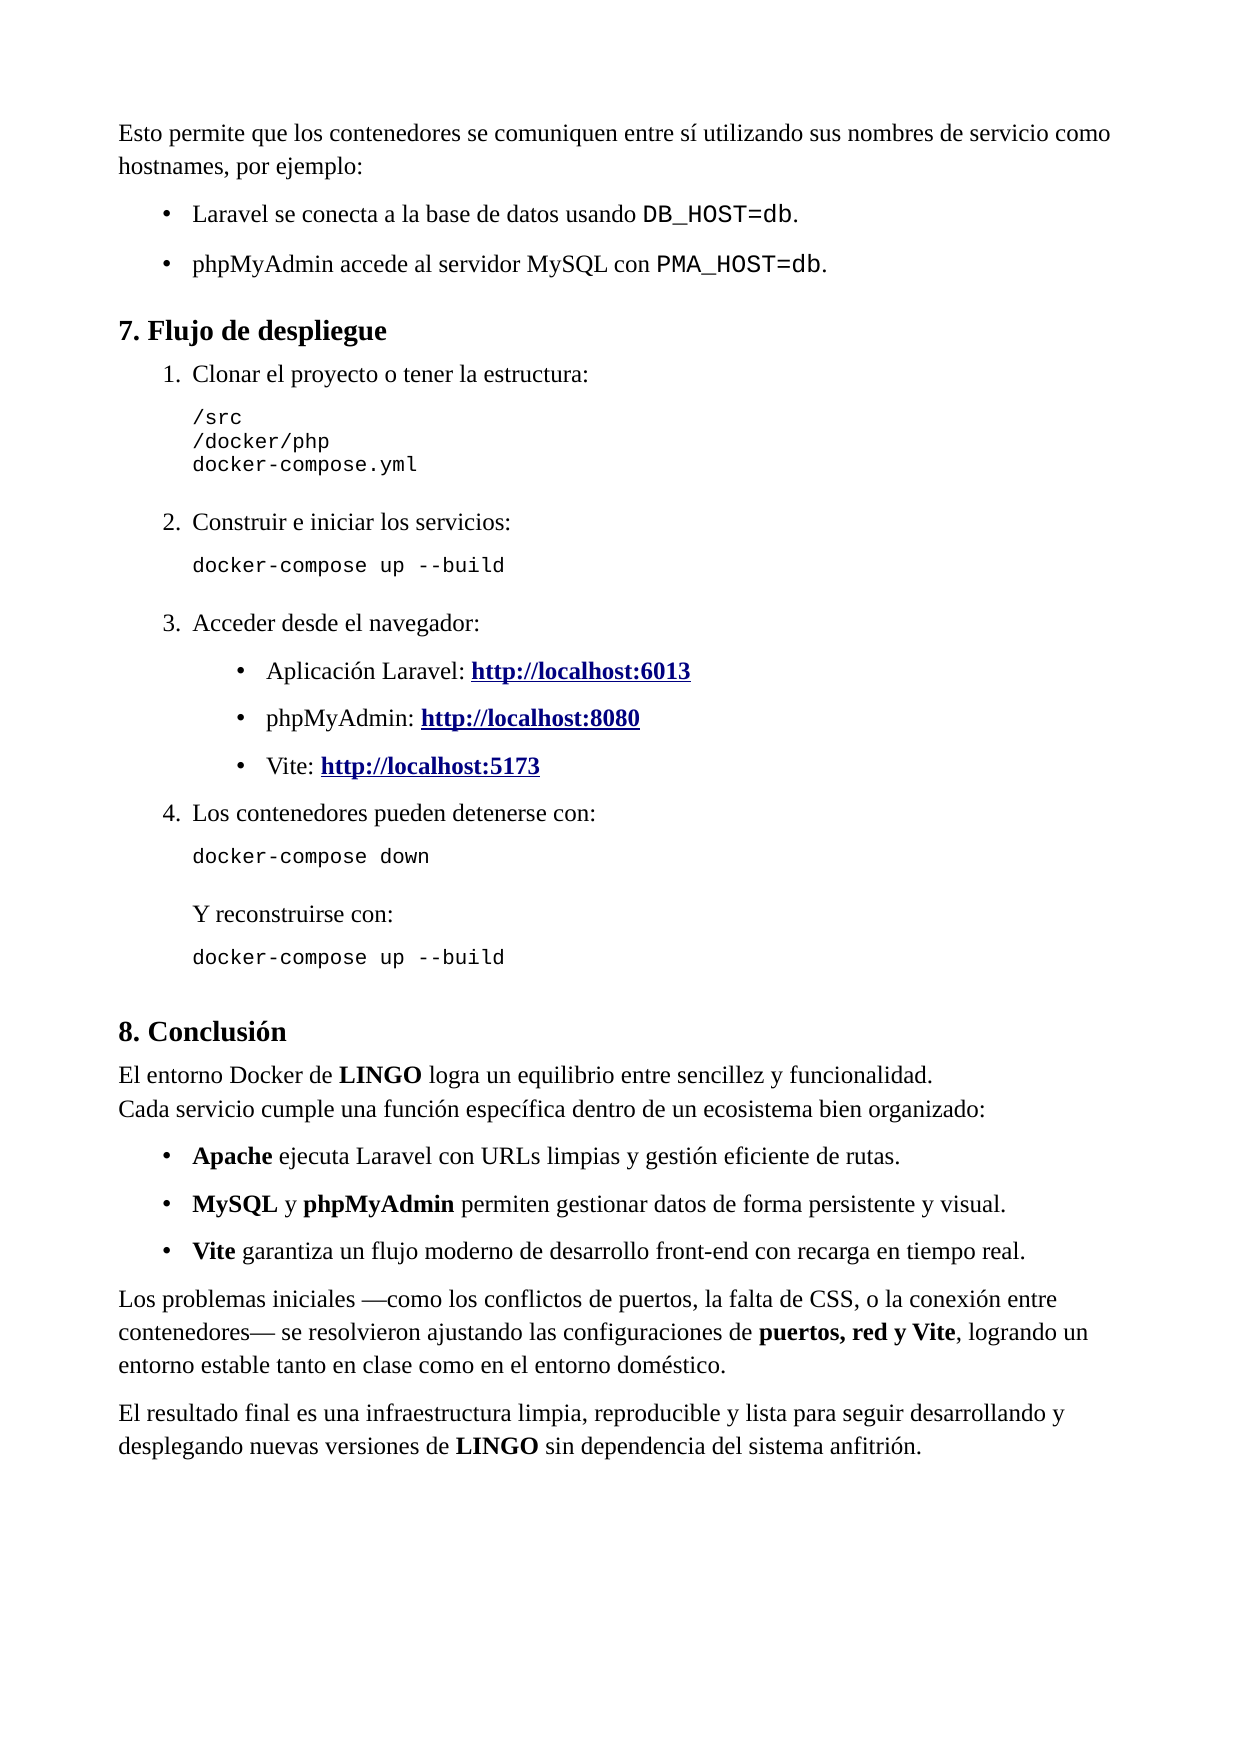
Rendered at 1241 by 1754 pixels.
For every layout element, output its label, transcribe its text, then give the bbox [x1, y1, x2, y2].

list Los contenedores pueden detenerse con: [162, 798, 1122, 827]
list docker-compose down [162, 846, 1122, 870]
text El resultado final es una infraestructura limpia, reproducible y lista para seguir desarrollando y desplegando nuevas versiones de LINGO sin dependencia del sistema anfitrión. [118, 1398, 1122, 1459]
list Vite: http://localhost:5173 [236, 751, 1122, 780]
list Y reconstruirse con: [162, 899, 1122, 928]
list phpMyAdmin accede al servidor MySQL con PMA_HOST=db. [162, 249, 1122, 279]
subtitle 8. Conclusión [118, 1014, 1122, 1048]
list /src [162, 407, 1122, 431]
list MySQL y phpMyAdmin permiten gestionar datos de forma persistente y visual. [162, 1189, 1122, 1218]
list docker-compose up --build [162, 555, 1122, 579]
subtitle 7. Flujo de despliegue [118, 313, 1122, 347]
list Apache ejecuta Laravel con URLs limpias y gestión eficiente de rutas. [162, 1141, 1122, 1170]
text El entorno Docker de LINGO logra un equilibrio entre sencillez y funcionalidad. Cada servicio cumple una función específica dentro de un ecosistema bien organizado: [118, 1061, 1122, 1122]
list Acceder desde el navegador: [162, 608, 1122, 637]
list Laravel se conecta a la base de datos usando DB_HOST=db. [162, 199, 1122, 229]
list Aplicación Laravel: http://localhost:6013 [236, 656, 1122, 684]
list phpMyAdmin: http://localhost:8080 [236, 703, 1122, 732]
text Los problemas iniciales —como los conflictos de puertos, la falta de CSS, o la conexión entre contenedores— se resolvieron ajustando las configuraciones de puertos, red y Vite, logrando un entorno estable tanto en clase como en el entorno doméstico. [118, 1284, 1122, 1379]
list Clonar el proyecto o tener la estructura: [162, 359, 1122, 388]
list Vite garantiza un flujo moderno de desarrollo front-end con recarga en tiempo real. [162, 1236, 1122, 1265]
list docker-compose up --build [162, 947, 1122, 971]
list /docker/php [162, 431, 1122, 454]
list docker-compose.yml [162, 454, 1122, 478]
text Esto permite que los contenedores se comuniquen entre sí utilizando sus nombres de servicio como hostnames, por ejemplo: [118, 118, 1122, 180]
list Construir e iniciar los servicios: [162, 507, 1122, 536]
